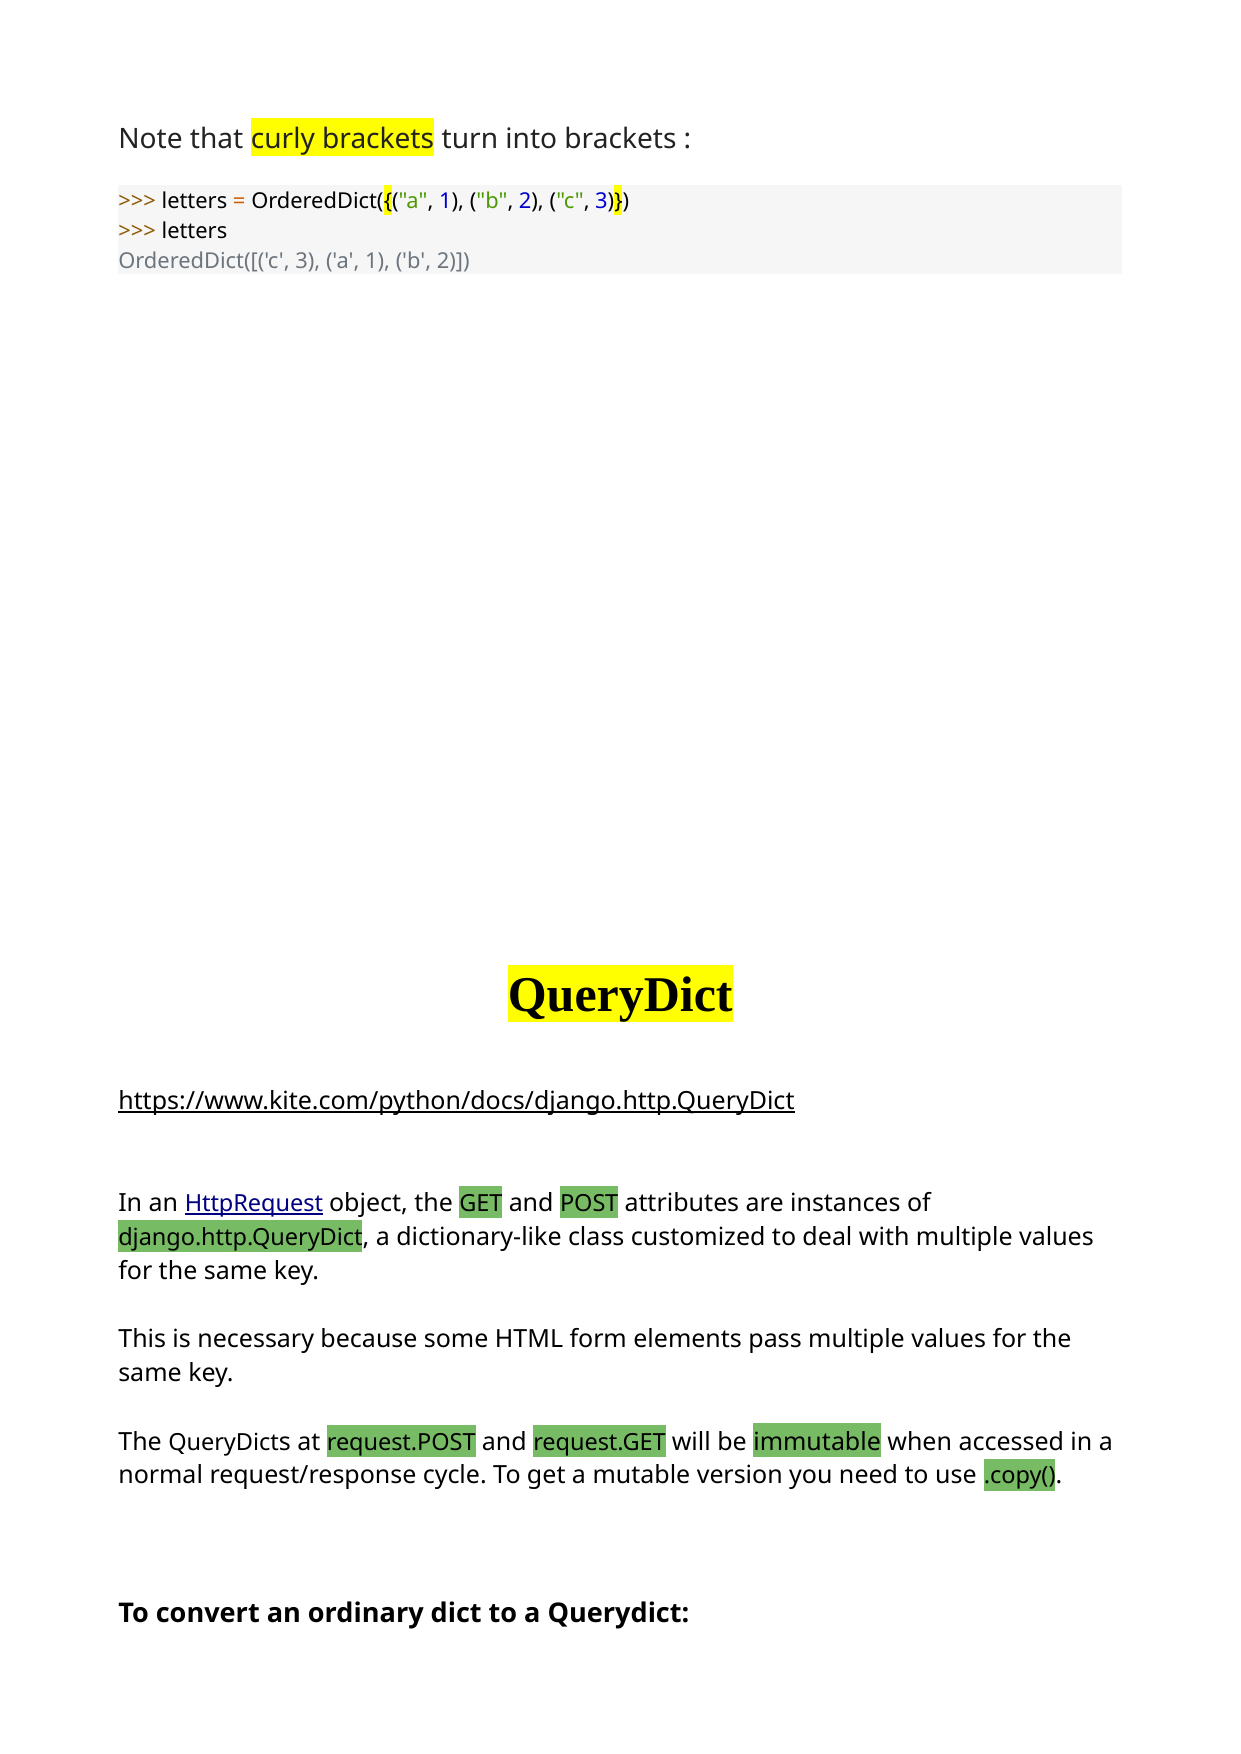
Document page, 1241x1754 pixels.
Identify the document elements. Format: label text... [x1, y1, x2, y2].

text To convert an ordinary dict to a Querydict: [118, 1593, 1122, 1630]
text >>> letters [118, 215, 1122, 245]
text Note that curly brackets turn into brackets : [118, 118, 1122, 156]
text QueryDict [118, 964, 1122, 1022]
text >>> letters = OrderedDict({("a", 1), ("b", 2), ("c", 3)}) [118, 185, 1122, 215]
text The QueryDicts at request.POST and request.GET will be immutable when accessed in a normal request/response cycle. To get a mutable version you need to use .copy(). [118, 1423, 1122, 1491]
text OrderedDict([('c', 3), ('a', 1), ('b', 2)]) [118, 245, 1122, 274]
text https://www.kite.com/python/docs/django.http.QueryDict [118, 1082, 1122, 1117]
text This is necessary because some HTML form elements pass multiple values for the same key. [118, 1321, 1122, 1389]
text In an HttpRequest object, the GET and POST attributes are instances of django.http.QueryDict, a dictionary-like class customized to deal with multiple values for the same key. [118, 1185, 1122, 1287]
